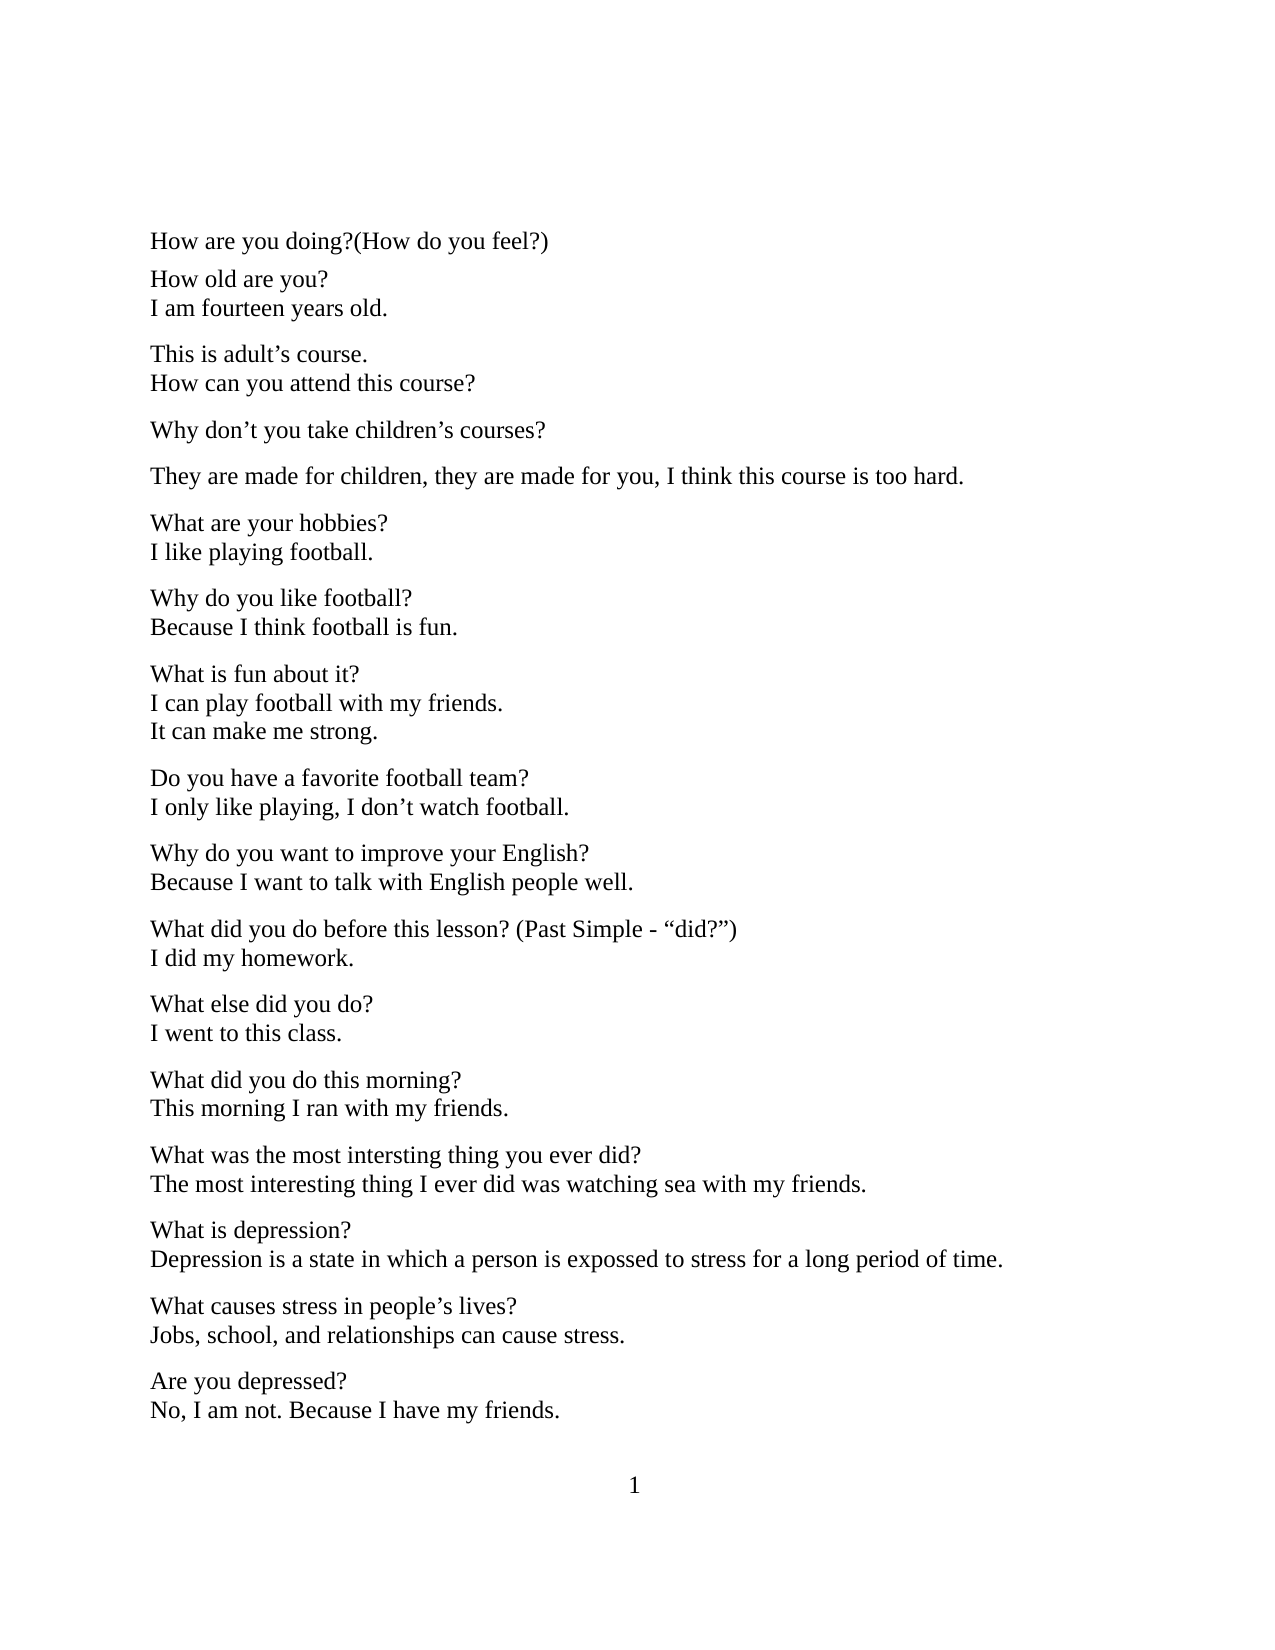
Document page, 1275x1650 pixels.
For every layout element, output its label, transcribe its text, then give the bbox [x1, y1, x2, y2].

text What did you do before this lesson? (Past Simple - “did?”) I did my homework. [150, 914, 1125, 971]
text What is depression? Depression is a state in which a person is expossed to stress for a long period of time. [150, 1216, 1125, 1273]
text What causes stress in people’s lives? Jobs, school, and relationships can cause stress. [150, 1291, 1125, 1348]
text What else did you do? I went to this class. [150, 989, 1125, 1047]
text This is adult’s course. How can you attend this course? [150, 339, 1125, 397]
text Why don’t you take children’s courses? [150, 415, 1125, 443]
text They are made for children, they are made for you, I think this course is too hard. [150, 461, 1125, 490]
text Are you depressed? No, I am not. Because I have my friends. [150, 1366, 1125, 1424]
text Do you have a favorite football team? I only like playing, I don’t watch football. [150, 763, 1125, 821]
text What are your hobbies? I like playing football. [150, 508, 1125, 566]
text Why do you like football? Because I think football is fun. [150, 583, 1125, 641]
text What is fun about it? I can play football with my friends. It can make me strong. [150, 659, 1125, 745]
text How old are you? I am fourteen years old. [150, 264, 1125, 321]
text What did you do this morning? This morning I ran with my friends. [150, 1065, 1125, 1122]
text Why do you want to improve your English? Because I want to talk with English people well. [150, 838, 1125, 896]
text How are you doing?(How do you feel?) [150, 226, 1125, 255]
text What was the most intersting thing you ever did? The most interesting thing I ever did was watching sea with my friends. [150, 1140, 1125, 1198]
